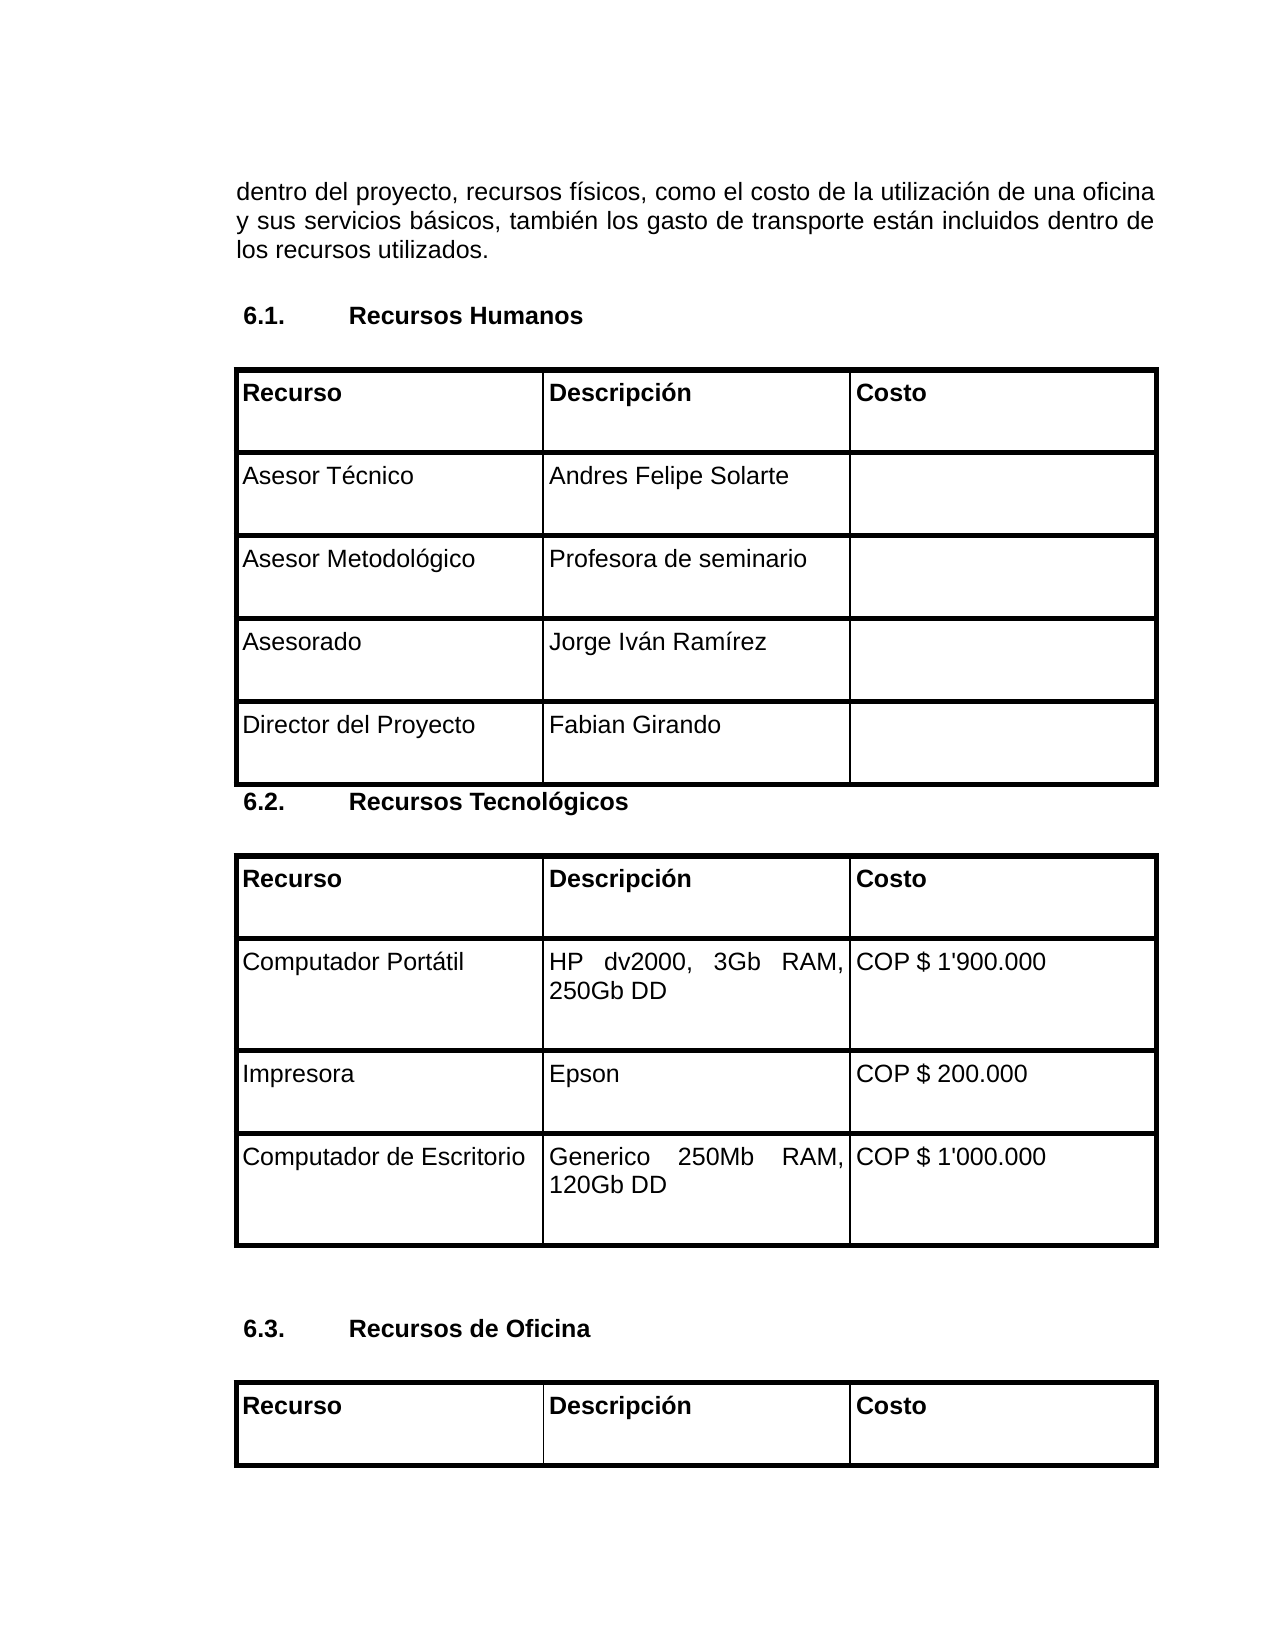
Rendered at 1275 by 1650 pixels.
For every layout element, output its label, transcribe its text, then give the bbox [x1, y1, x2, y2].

table_header Recurso [239, 1385, 543, 1463]
table_header Descripción [544, 373, 849, 450]
table_cell Computador Portátil [239, 941, 542, 1048]
table_cell Asesorado [239, 621, 542, 699]
table_cell Computador de Escritorio [239, 1136, 542, 1242]
table_cell Fabian Girando [544, 704, 849, 782]
table_cell Asesor Metodológico [239, 538, 542, 616]
table_header Costo [851, 1385, 1154, 1463]
table_header Recurso [239, 373, 542, 450]
list Recursos de Oficina [236, 1314, 1157, 1343]
table_cell [851, 455, 1154, 533]
table_header Recurso [239, 859, 542, 936]
table_header Descripción [544, 859, 849, 936]
table_cell HP dv2000, 3Gb RAM, 250Gb DD [544, 941, 849, 1048]
table_cell [851, 704, 1154, 782]
table_cell COP $ 1'000.000 [851, 1136, 1154, 1242]
list Recursos Tecnológicos [236, 787, 1157, 816]
table_header Costo [851, 859, 1154, 936]
table_cell COP $ 1'900.000 [851, 941, 1154, 1048]
list Recursos Humanos [236, 301, 1157, 330]
table_header Costo [851, 373, 1154, 450]
table_cell Epson [544, 1053, 849, 1131]
table_cell Impresora [239, 1053, 542, 1131]
table_cell Jorge Iván Ramírez [544, 621, 849, 699]
table_cell COP $ 200.000 [851, 1053, 1154, 1131]
text dentro del proyecto, recursos físicos, como el costo de la utilización de una oficina y sus servicios básicos, también los gasto de transporte están incluidos dentro de los recursos utilizados. [236, 177, 1157, 263]
table_cell Asesor Técnico [239, 455, 542, 533]
table_header Descripción [544, 1385, 849, 1463]
table_cell Andres Felipe Solarte [544, 455, 849, 533]
table_cell Generico 250Mb RAM, 120Gb DD [544, 1136, 849, 1242]
table_cell Profesora de seminario [544, 538, 849, 616]
table_cell Director del Proyecto [239, 704, 542, 782]
table_cell [851, 621, 1154, 699]
table_cell [851, 538, 1154, 616]
